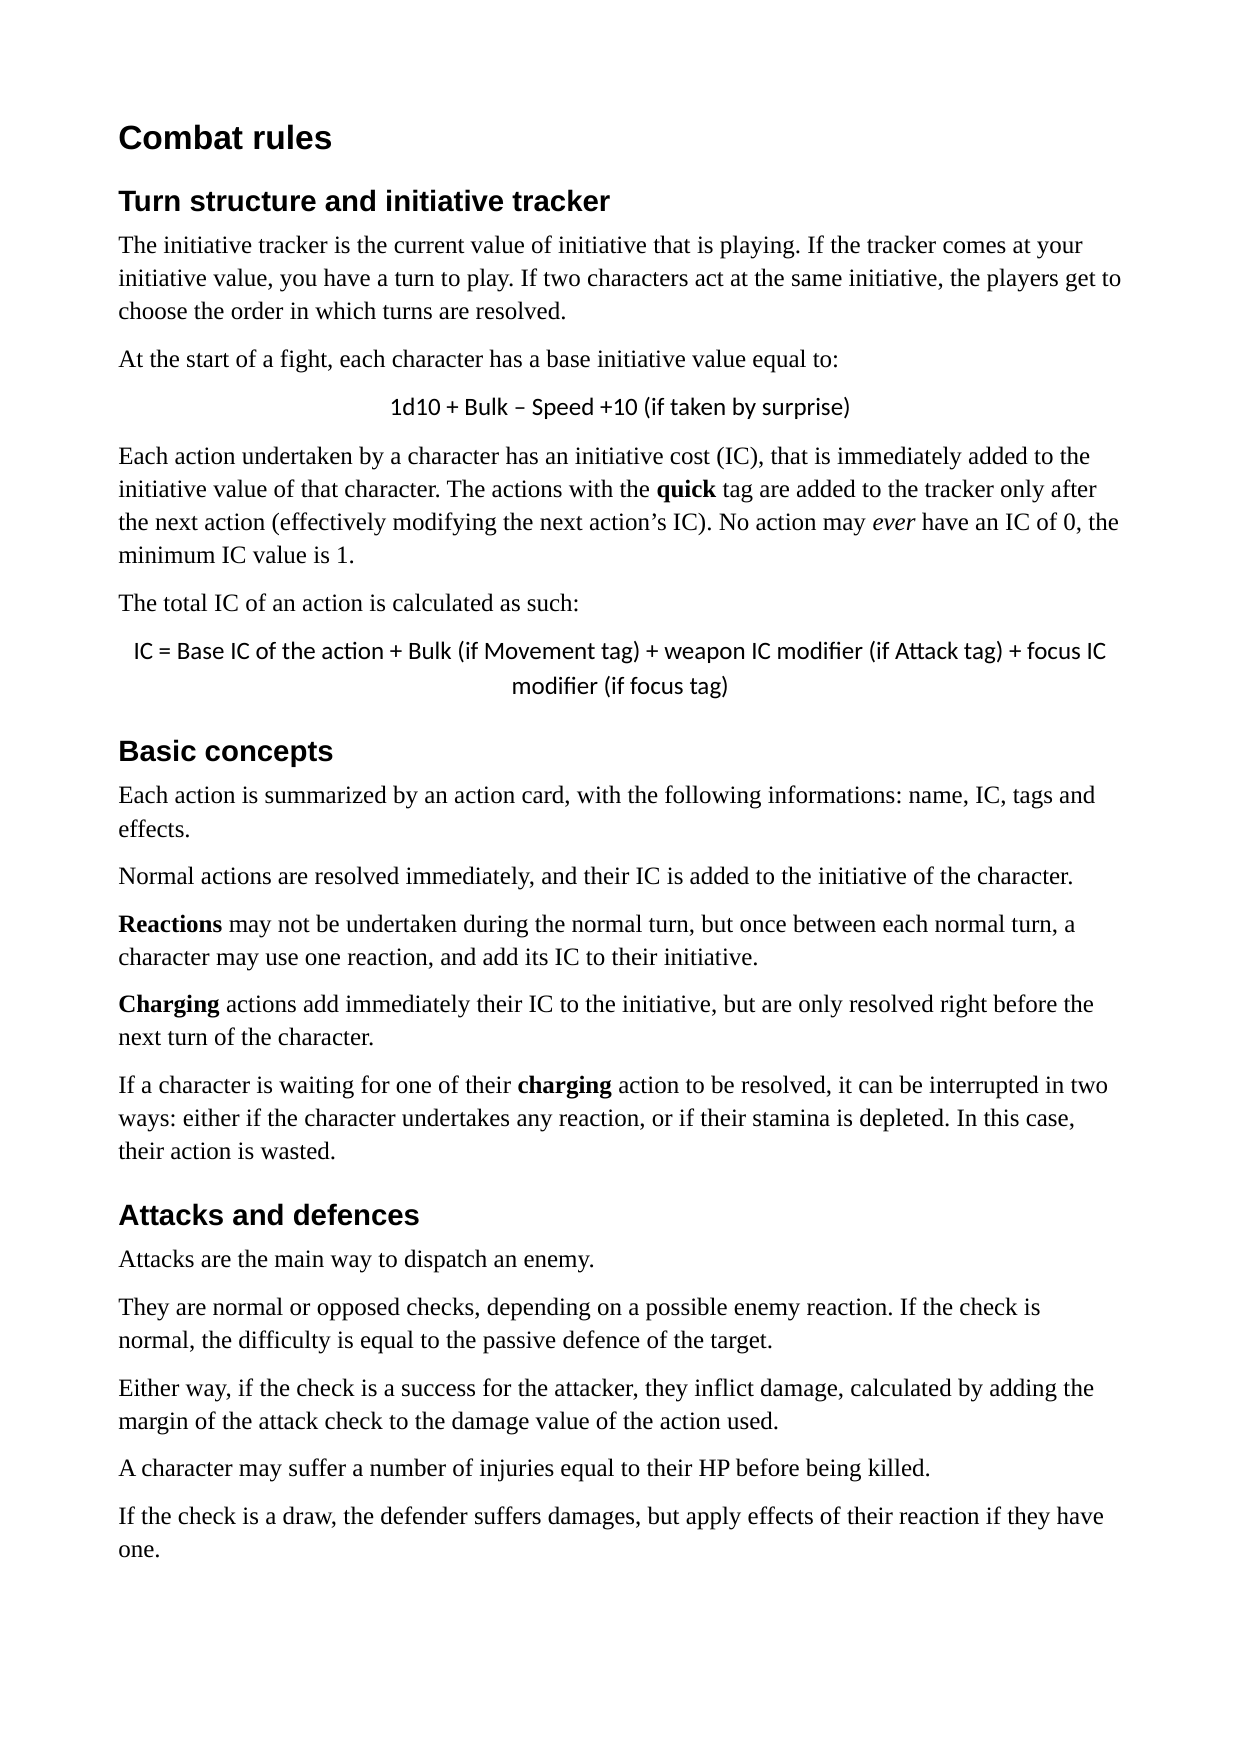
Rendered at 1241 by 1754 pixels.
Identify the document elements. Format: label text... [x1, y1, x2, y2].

text 1d10 + Bulk – Speed +10 (if taken by surprise) [118, 391, 1122, 422]
text If a character is waiting for one of their charging action to be resolved, it can be interrupted in two ways: either if the character undertakes any reaction, or if their stamina is depleted. In this case, their action is wasted. [118, 1070, 1122, 1165]
text Each action is summarized by an action card, with the following informations: name, IC, tags and effects. [118, 781, 1122, 842]
text IC = Base IC of the action + Bulk (if Movement tag) + weapon IC modifier (if Attack tag) + focus IC modifier (if focus tag) [118, 635, 1122, 701]
subtitle Basic concepts [118, 734, 1122, 768]
text Either way, if the check is a success for the attacker, they inflict damage, calculated by adding the margin of the attack check to the damage value of the action used. [118, 1373, 1122, 1434]
text The initiative tracker is the current value of initiative that is playing. If the tracker comes at your initiative value, you have a turn to play. If two characters act at the same initiative, the players get to choose the order in which turns are resolved. [118, 230, 1122, 325]
subtitle Turn structure and initiative tracker [118, 184, 1122, 218]
text Normal actions are resolved immediately, and their IC is added to the initiative of the character. [118, 861, 1122, 890]
text The total IC of an action is calculated as such: [118, 588, 1122, 616]
text A character may suffer a number of injuries equal to their HP before being killed. [118, 1453, 1122, 1482]
subtitle Attacks and defences [118, 1198, 1122, 1232]
text They are normal or opposed checks, depending on a possible enemy reaction. If the check is normal, the difficulty is equal to the passive defence of the target. [118, 1292, 1122, 1354]
text At the start of a fight, each character has a base initiative value equal to: [118, 344, 1122, 372]
text Attacks are the main way to dispatch an enemy. [118, 1244, 1122, 1273]
text Each action undertaken by a character has an initiative cost (IC), that is immediately added to the initiative value of that character. The actions with the quick tag are added to the tracker only after the next action (effectively modifying the next action’s IC). No action may ever have an IC of 0, the minimum IC value is 1. [118, 441, 1122, 569]
text Reactions may not be undertaken during the normal turn, but once between each normal turn, a character may use one reaction, and add its IC to their initiative. [118, 909, 1122, 971]
subtitle Combat rules [118, 118, 1122, 157]
text If the check is a draw, the defender suffers damages, but apply effects of their reaction if they have one. [118, 1501, 1122, 1563]
text Charging actions add immediately their IC to the initiative, but are only resolved right before the next turn of the character. [118, 989, 1122, 1051]
